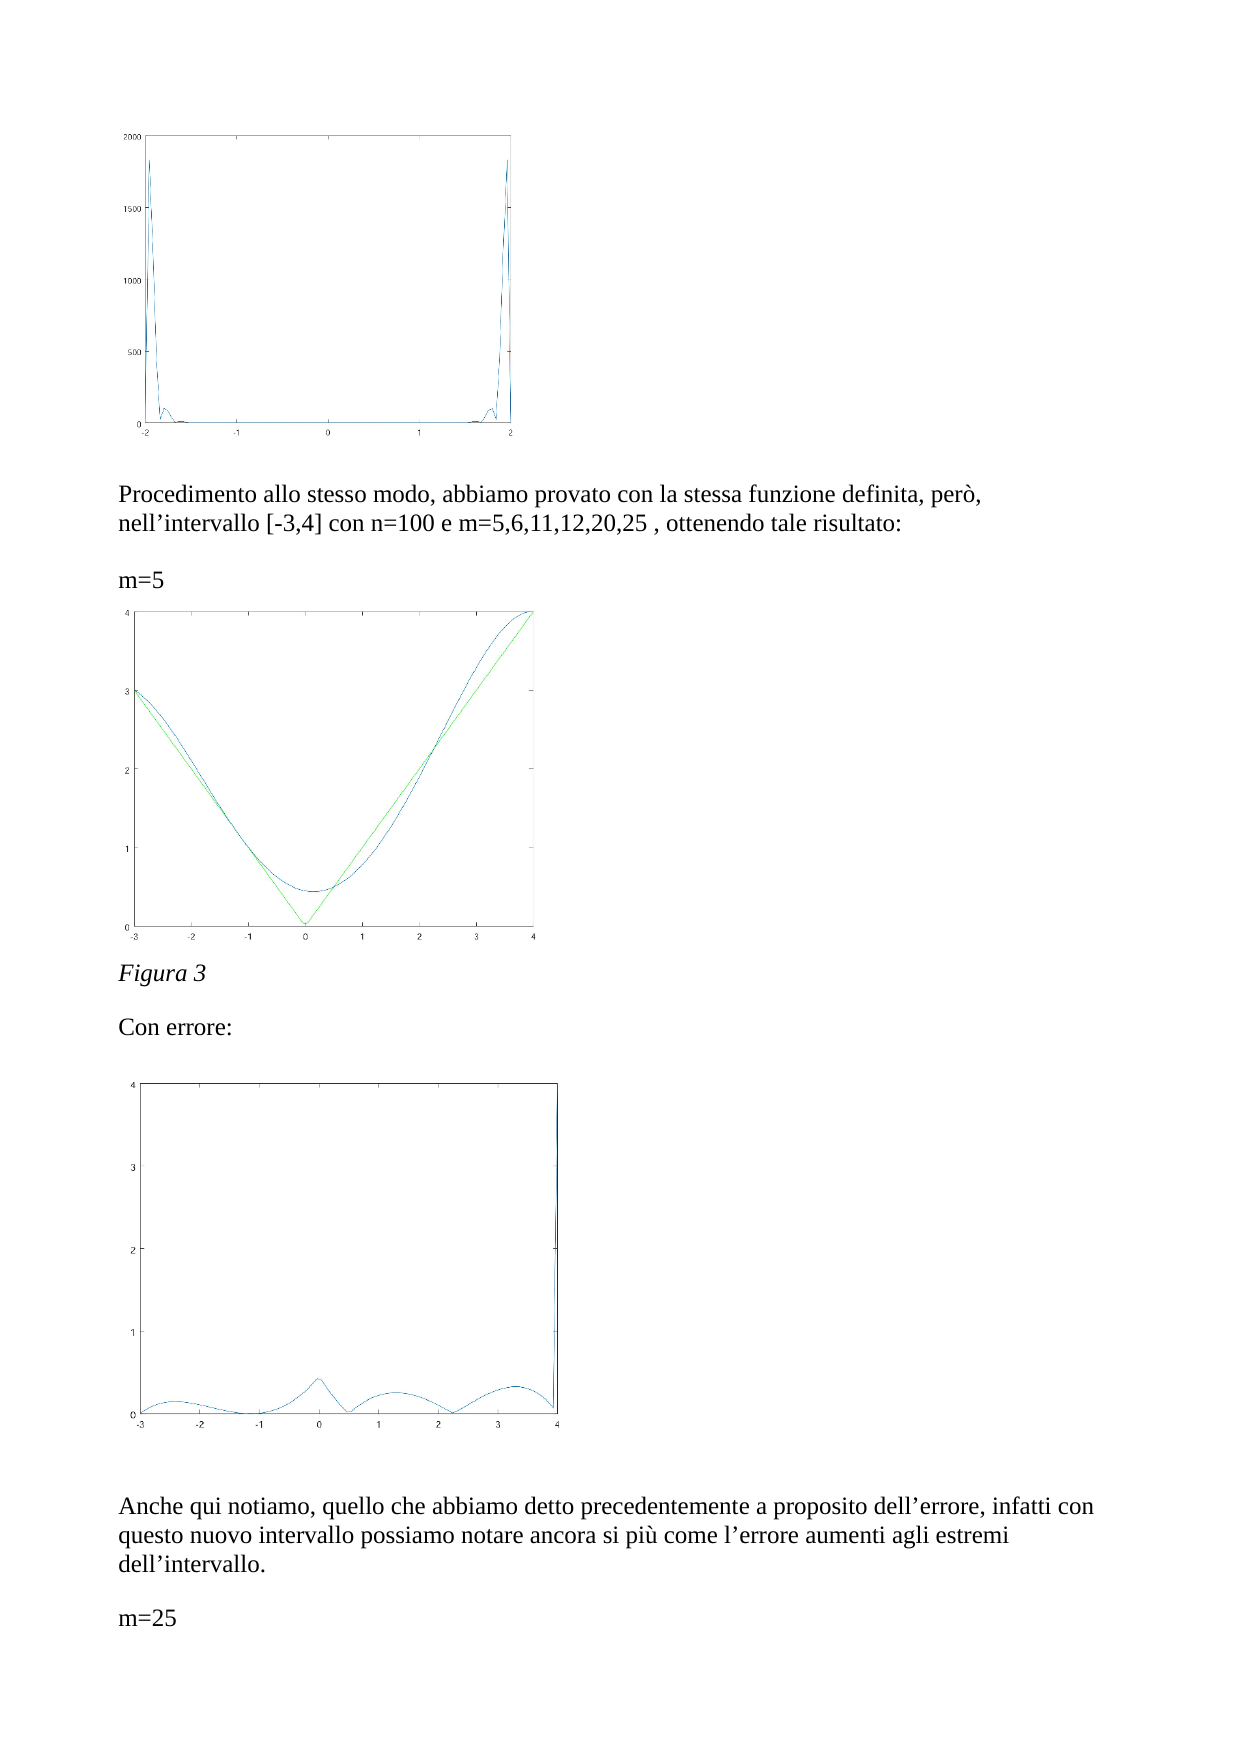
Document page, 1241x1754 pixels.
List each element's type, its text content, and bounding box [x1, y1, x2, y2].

text m=5 [118, 566, 1122, 594]
text Figura 3 [118, 958, 1122, 987]
text Anche qui notiamo, quello che abbiamo detto precedentemente a proposito dell’errore, infatti con questo nuovo intervallo possiamo notare ancora si più come l’errore aumenti agli estremi dell’intervallo. [118, 1463, 1122, 1578]
text m=25 [118, 1603, 1122, 1631]
text Procedimento allo stesso modo, abbiamo provato con la stessa funzione definita, però, nell’intervallo [-3,4] con n=100 e m=5,6,11,12,20,25 , ottenendo tale risultato: [118, 479, 1122, 537]
text Con errore: [118, 1012, 1122, 1041]
